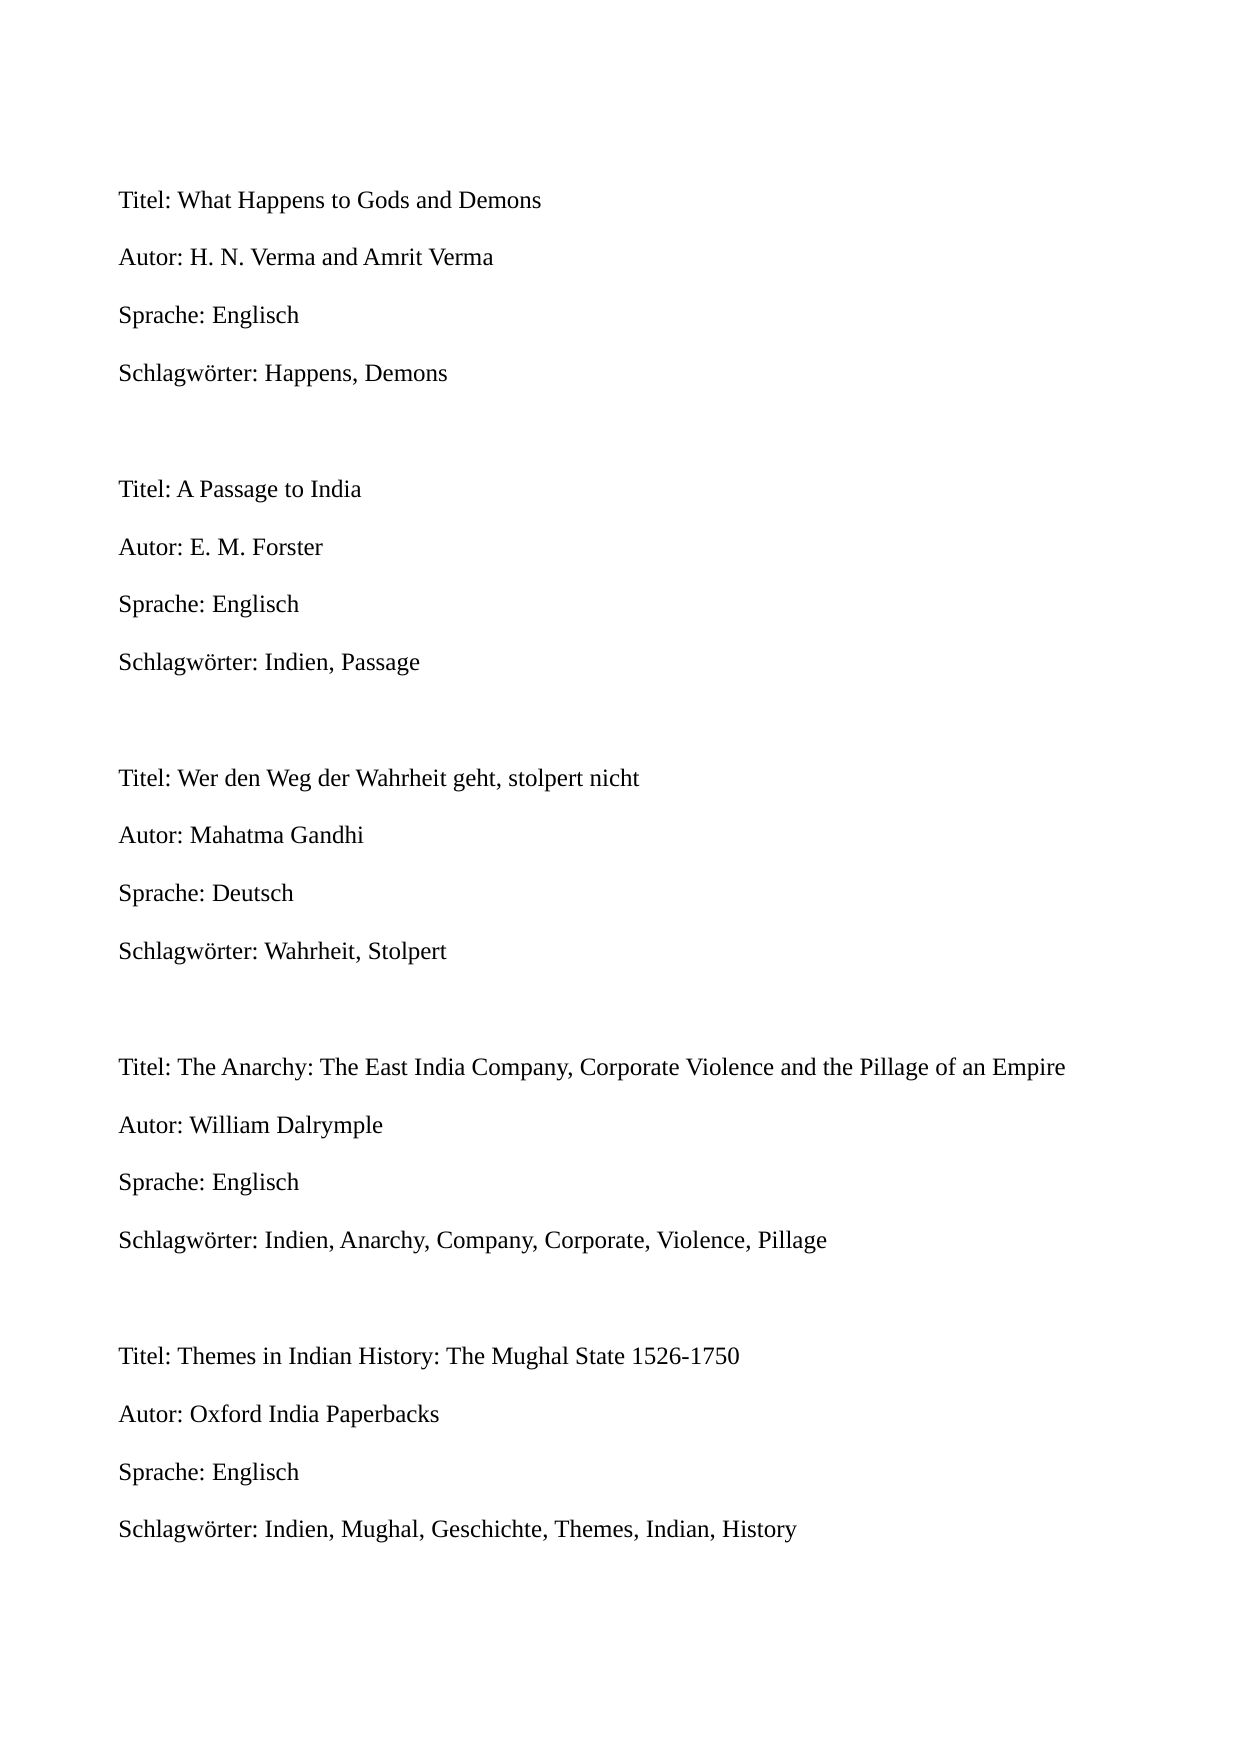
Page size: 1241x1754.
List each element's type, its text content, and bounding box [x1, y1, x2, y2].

text Sprache: Deutsch [118, 870, 1122, 907]
text Titel: A Passage to India [118, 465, 1122, 502]
text Schlagwörter: Indien, Anarchy, Company, Corporate, Violence, Pillage [118, 1217, 1122, 1254]
text Sprache: Englisch [118, 1159, 1122, 1196]
text Titel: What Happens to Gods and Demons [118, 176, 1122, 213]
text Autor: E. M. Forster [118, 523, 1122, 560]
text Titel: The Anarchy: The East India Company, Corporate Violence and the Pillage of an Empire [118, 1043, 1122, 1081]
text Autor: Mahatma Gandhi [118, 812, 1122, 849]
text Schlagwörter: Indien, Mughal, Geschichte, Themes, Indian, History [118, 1506, 1122, 1543]
text Schlagwörter: Happens, Demons [118, 349, 1122, 387]
text Autor: H. N. Verma and Amrit Verma [118, 234, 1122, 271]
text Schlagwörter: Indien, Passage [118, 638, 1122, 676]
text Autor: William Dalrymple [118, 1101, 1122, 1138]
text Sprache: Englisch [118, 1448, 1122, 1485]
text Schlagwörter: Wahrheit, Stolpert [118, 927, 1122, 965]
text Sprache: Englisch [118, 581, 1122, 618]
text Sprache: Englisch [118, 292, 1122, 329]
text Autor: Oxford India Paperbacks [118, 1390, 1122, 1427]
text Titel: Themes in Indian History: The Mughal State 1526-1750 [118, 1332, 1122, 1370]
text Titel: Wer den Weg der Wahrheit geht, stolpert nicht [118, 754, 1122, 792]
